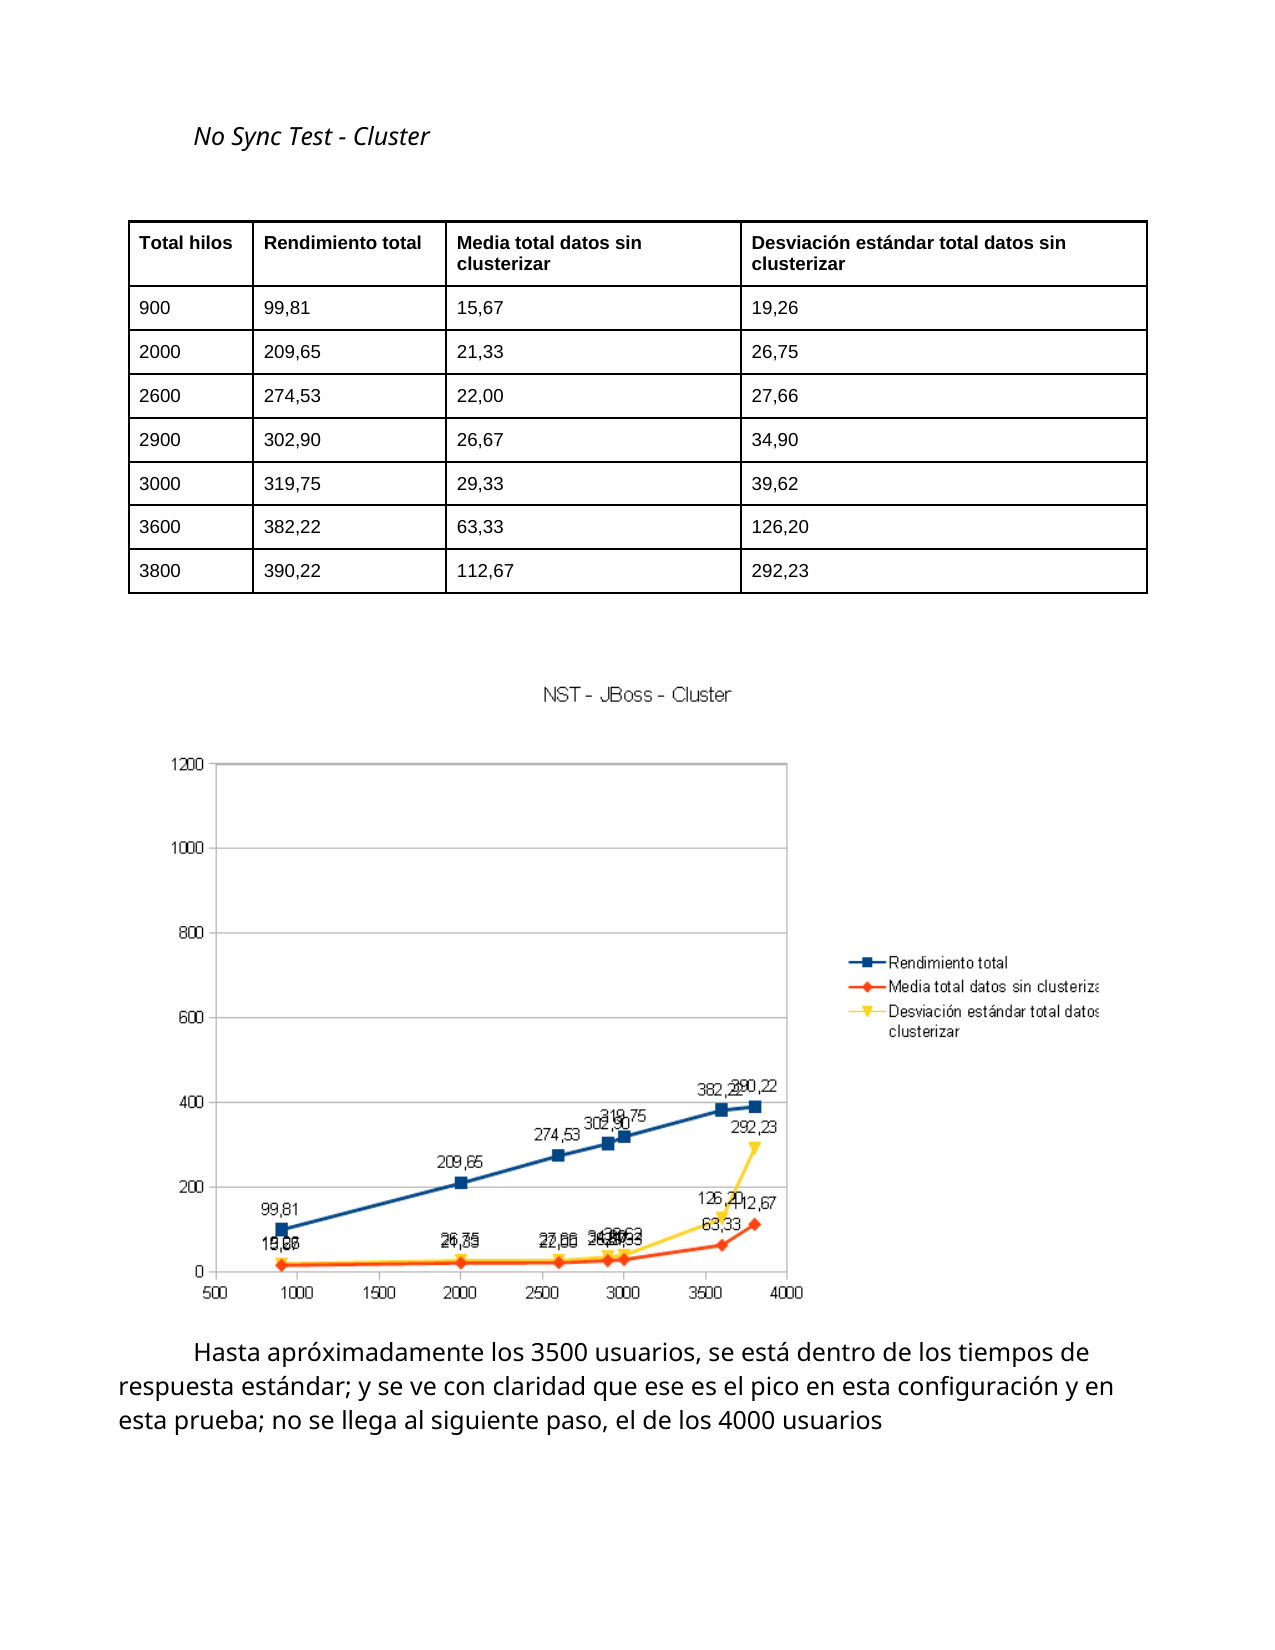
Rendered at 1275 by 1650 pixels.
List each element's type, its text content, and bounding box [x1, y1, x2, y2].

table_cell 34,90 [742, 419, 1146, 461]
table_cell 22,00 [447, 375, 740, 417]
table_cell 274,53 [254, 375, 445, 417]
table_cell 99,81 [254, 287, 445, 329]
table_cell 29,33 [447, 463, 740, 504]
table_cell 39,62 [742, 463, 1146, 504]
table_cell 302,90 [254, 419, 445, 461]
table_header Media total datos sin clusterizar [447, 223, 740, 285]
table_cell 390,22 [254, 550, 445, 592]
table_cell 63,33 [447, 506, 740, 548]
table_cell 21,33 [447, 331, 740, 373]
table_cell 19,26 [742, 287, 1146, 329]
table_cell 3800 [130, 550, 252, 592]
table_header Total hilos [130, 223, 252, 285]
table_cell 27,66 [742, 375, 1146, 417]
table_cell 2000 [130, 331, 252, 373]
table_cell 26,75 [742, 331, 1146, 373]
table_cell 3000 [130, 463, 252, 504]
table_cell 382,22 [254, 506, 445, 548]
table_header Rendimiento total [254, 223, 445, 285]
table_cell 2600 [130, 375, 252, 417]
table_cell 26,67 [447, 419, 740, 461]
table_cell 292,23 [742, 550, 1146, 592]
table_cell 2900 [130, 419, 252, 461]
table_cell 900 [130, 287, 252, 329]
text No Sync Test - Cluster [118, 118, 1157, 152]
table_cell 3600 [130, 506, 252, 548]
table_header Desviación estándar total datos sin clusterizar [742, 223, 1146, 285]
table_cell 112,67 [447, 550, 740, 592]
table_cell 209,65 [254, 331, 445, 373]
text Hasta apróximadamente los 3500 usuarios, se está dentro de los tiempos de respuesta estándar; y se ve con claridad que ese es el pico en esta configuración y en esta prueba; no se llega al siguiente paso, el de los 4000 usuarios [118, 1334, 1157, 1436]
picture [136, 662, 1139, 1335]
table_cell 126,20 [742, 506, 1146, 548]
table_cell 319,75 [254, 463, 445, 504]
table_cell 15,67 [447, 287, 740, 329]
